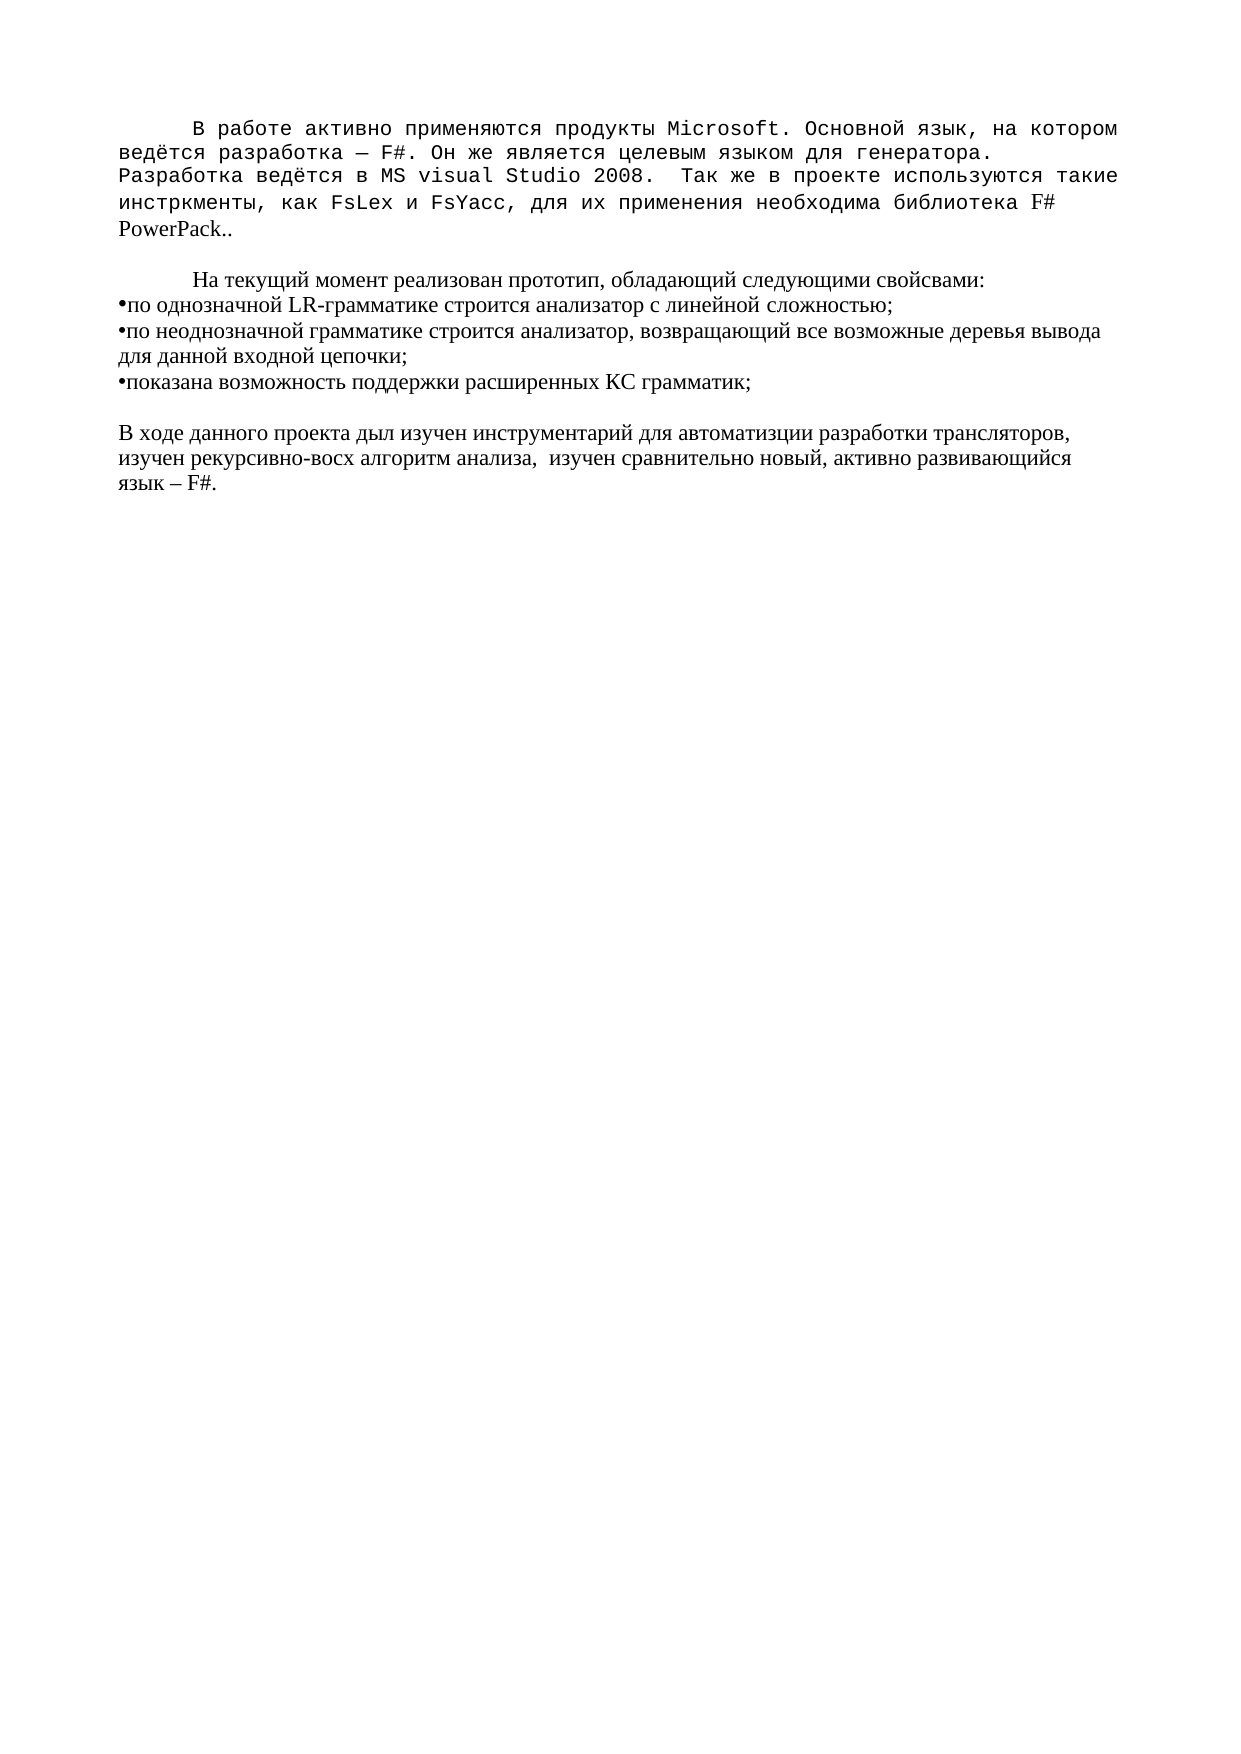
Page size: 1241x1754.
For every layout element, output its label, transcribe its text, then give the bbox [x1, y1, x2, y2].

list показана возможность поддержки расширенных КС грамматик; [118, 369, 1122, 394]
list по неоднозначной грамматике строится анализатор, возвращающий все возможные деревья вывода для данной входной цепочки; [118, 318, 1122, 369]
list по однозначной LR-грамматике строится анализатор с линейной сложностью; [118, 292, 1122, 318]
text В работе активно применяются продукты Microsoft. Основной язык, на котором ведётся разработка — F#. Он же является целевым языком для генератора. Разработка ведётся в MS visual Studio 2008. Так же в проекте используются такие инстркменты, как FsLex и FsYacc, для их применения необходима библиотека F# PowerPack.. [118, 118, 1122, 241]
text В ходе данного проекта дыл изучен инструментарий для автоматизции разработки трансляторов, изучен рекурсивно-восх алгоритм анализа, изучен сравнительно новый, активно развивающийся язык – F#. [118, 419, 1122, 496]
text На текущий момент реализован прототип, обладающий следующими свойсвами: [118, 267, 1122, 292]
